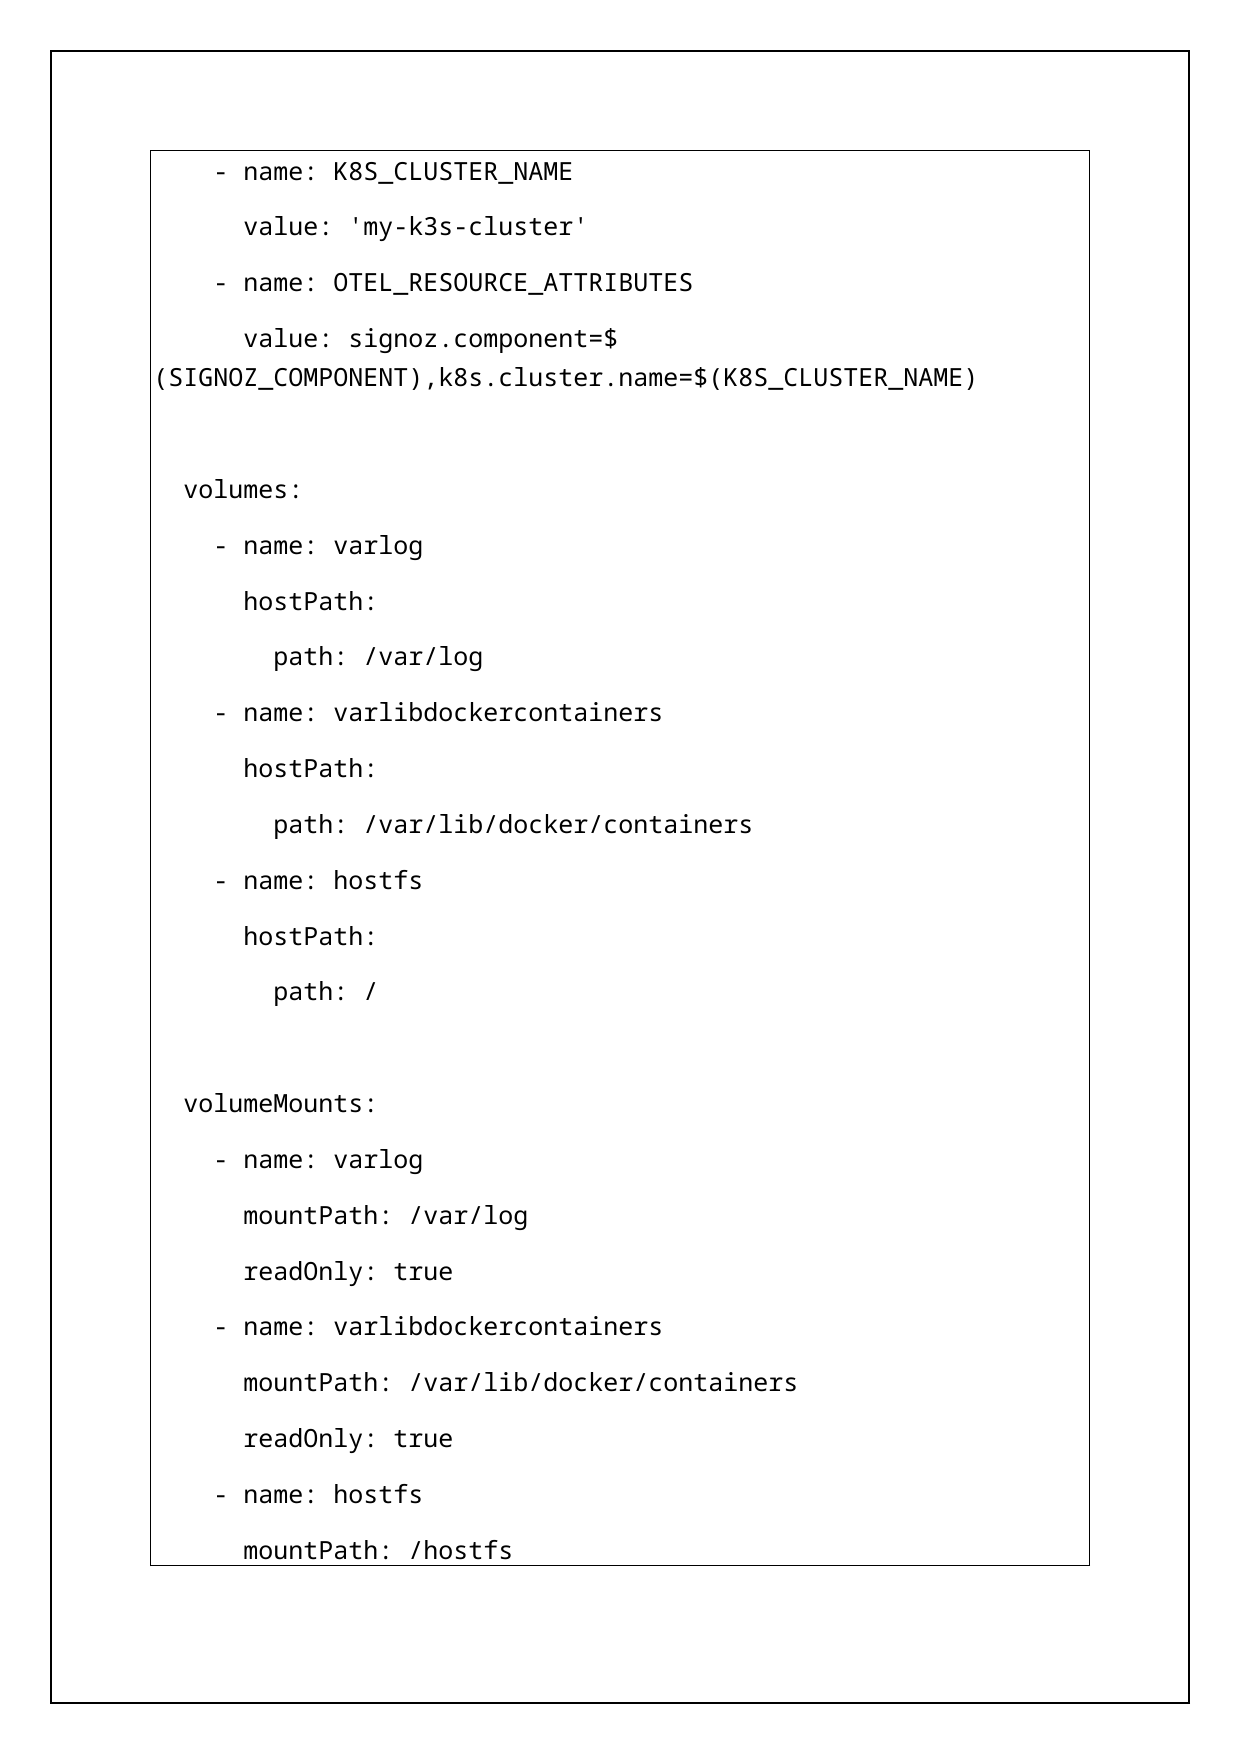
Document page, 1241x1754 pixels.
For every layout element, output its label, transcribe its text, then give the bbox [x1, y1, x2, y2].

text hostPath: [151, 580, 1089, 617]
text path: / [151, 971, 1089, 1008]
text - name: varlog [151, 524, 1089, 561]
text mountPath: /var/log [151, 1194, 1089, 1231]
text path: /var/lib/docker/containers [151, 803, 1089, 841]
text mountPath: /var/lib/docker/containers [151, 1362, 1089, 1399]
text value: signoz.component=$(SIGNOZ_COMPONENT),k8s.cluster.name=$(K8S_CLUSTER_NAME) [151, 317, 1089, 394]
text volumeMounts: [151, 1082, 1089, 1120]
text - name: varlog [151, 1138, 1089, 1176]
text - name: hostfs [151, 1473, 1089, 1511]
text hostPath: [151, 747, 1089, 785]
text path: /var/log [151, 636, 1089, 673]
text readOnly: true [151, 1417, 1089, 1455]
text hostPath: [151, 915, 1089, 952]
text volumes: [151, 468, 1089, 506]
text - name: hostfs [151, 859, 1089, 896]
text readOnly: true [151, 1250, 1089, 1287]
text - name: OTEL_RESOURCE_ATTRIBUTES [151, 262, 1089, 299]
text - name: varlibdockercontainers [151, 692, 1089, 729]
text mountPath: /hostfs [151, 1529, 1089, 1565]
text value: 'my-k3s-cluster' [151, 206, 1089, 243]
text - name: varlibdockercontainers [151, 1306, 1089, 1343]
text - name: K8S_CLUSTER_NAME [151, 151, 1089, 187]
